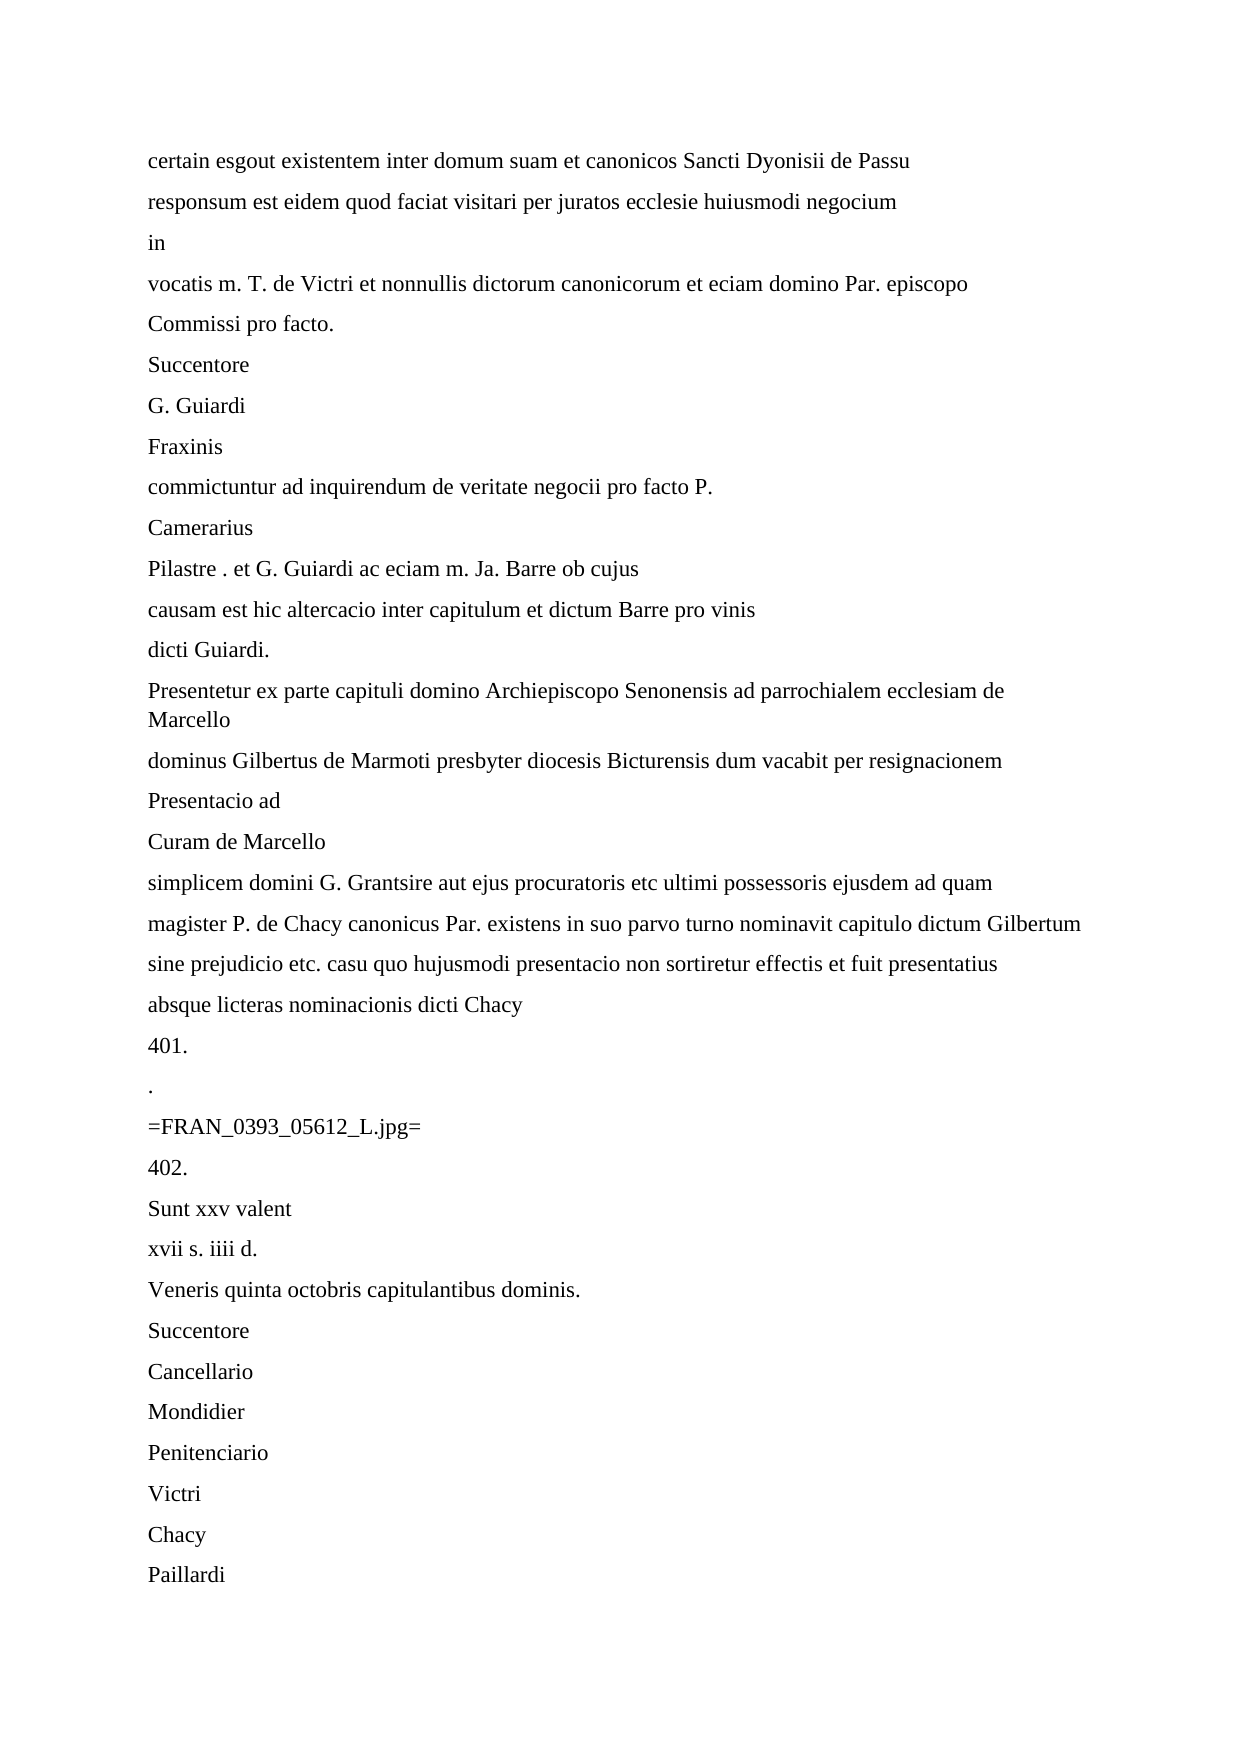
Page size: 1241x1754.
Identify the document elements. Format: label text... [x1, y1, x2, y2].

text Pilastre . et G. Guiardi ac eciam m. Ja. Barre ob cujus [148, 555, 1093, 581]
text dicti Guiardi. [148, 636, 1093, 663]
text responsum est eidem quod faciat visitari per juratos ecclesie huiusmodi negocium [148, 188, 1093, 215]
text simplicem domini G. Grantsire aut ejus procuratoris etc ultimi possessoris ejusdem ad quam [148, 869, 1093, 895]
text certain esgout existentem inter domum suam et canonicos Sancti Dyonisii de Passu [148, 148, 1093, 174]
text Commissi pro facto. [148, 311, 1093, 337]
text G. Guiardi [148, 392, 1093, 418]
text Penitenciario [148, 1439, 1093, 1466]
text Presentacio ad [148, 787, 1093, 814]
text Chacy [148, 1521, 1093, 1547]
text absque licteras nominacionis dicti Chacy [148, 991, 1093, 1017]
text Paillardi [148, 1561, 1093, 1588]
text sine prejudicio etc. casu quo hujusmodi presentacio non sortiretur effectis et fuit presentatius [148, 950, 1093, 977]
text Victri [148, 1480, 1093, 1506]
text Presentetur ex parte capituli domino Archiepiscopo Senonensis ad parrochialem ecclesiam de Marcello [148, 677, 1093, 732]
text Succentore [148, 351, 1093, 378]
text causam est hic altercacio inter capitulum et dictum Barre pro vinis [148, 596, 1093, 622]
text dominus Gilbertus de Marmoti presbyter diocesis Bicturensis dum vacabit per resignacionem [148, 747, 1093, 773]
text Sunt xxv valent [148, 1195, 1093, 1221]
text =FRAN_0393_05612_L.jpg= [148, 1113, 1093, 1140]
text 401. [148, 1032, 1093, 1058]
text Camerarius [148, 514, 1093, 541]
text Fraxinis [148, 433, 1093, 459]
text Cancellario [148, 1358, 1093, 1384]
text vocatis m. T. de Victri et nonnullis dictorum canonicorum et eciam domino Par. episcopo [148, 270, 1093, 296]
text . [148, 1073, 1093, 1099]
text Curam de Marcello [148, 828, 1093, 854]
text Succentore [148, 1317, 1093, 1343]
text Mondidier [148, 1398, 1093, 1425]
text xvii s. iiii d. [148, 1236, 1093, 1262]
text in [148, 229, 1093, 255]
text Veneris quinta octobris capitulantibus dominis. [148, 1276, 1093, 1303]
text commictuntur ad inquirendum de veritate negocii pro facto P. [148, 473, 1093, 500]
text magister P. de Chacy canonicus Par. existens in suo parvo turno nominavit capitulo dictum Gilbertum [148, 910, 1093, 936]
text 402. [148, 1154, 1093, 1180]
